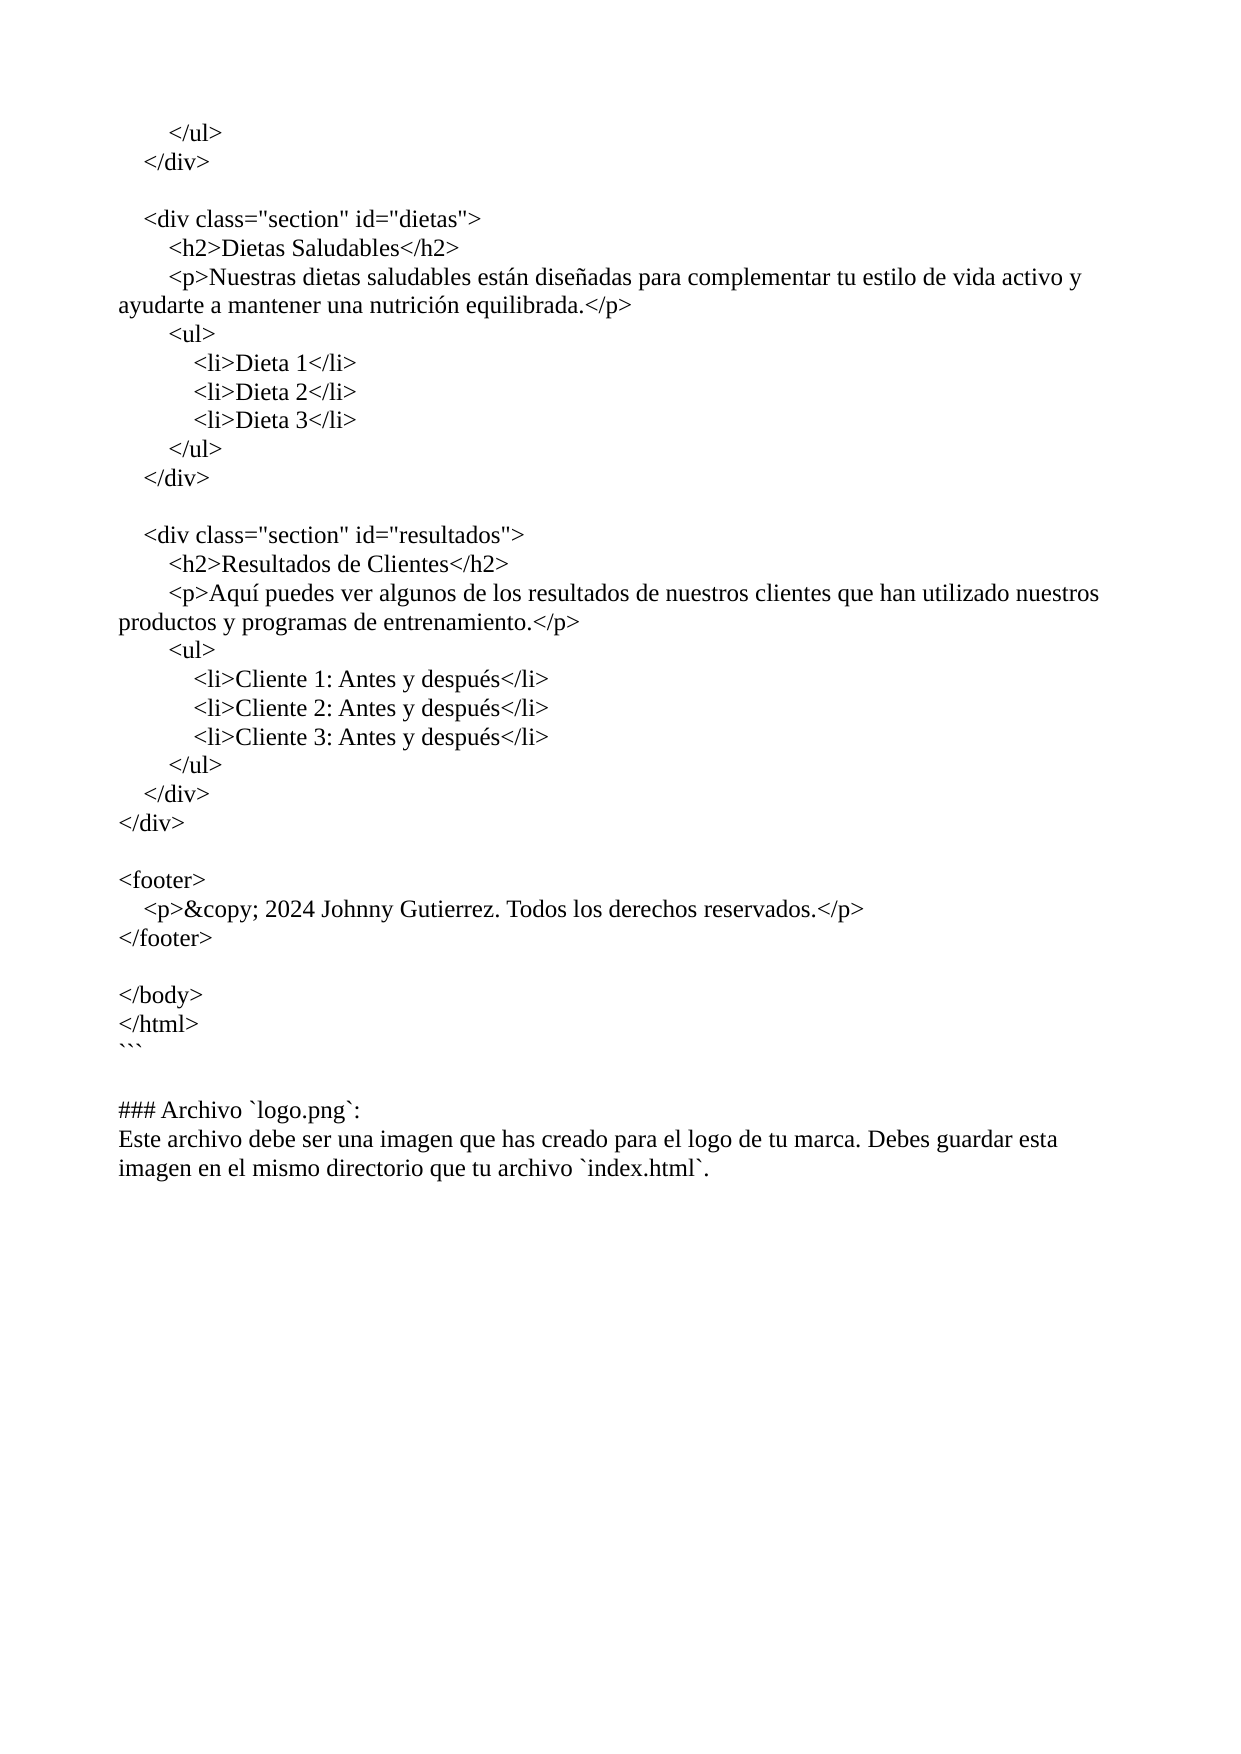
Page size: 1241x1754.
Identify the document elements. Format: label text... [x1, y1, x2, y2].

text </ul> [118, 434, 1122, 463]
text <p>Aquí puedes ver algunos de los resultados de nuestros clientes que han utilizado nuestros productos y programas de entrenamiento.</p> [118, 578, 1122, 636]
text </ul> [118, 118, 1122, 147]
text <div class="section" id="dietas"> [118, 204, 1122, 233]
text <h2>Resultados de Clientes</h2> [118, 549, 1122, 578]
text <li>Dieta 3</li> [118, 406, 1122, 434]
text </body> [118, 981, 1122, 1009]
text <li>Cliente 2: Antes y después</li> [118, 693, 1122, 722]
text </div> [118, 463, 1122, 492]
text ### Archivo `logo.png`: [118, 1096, 1122, 1124]
text <p>Nuestras dietas saludables están diseñadas para complementar tu estilo de vida activo y ayudarte a mantener una nutrición equilibrada.</p> [118, 262, 1122, 319]
text </footer> [118, 923, 1122, 952]
text <li>Cliente 1: Antes y después</li> [118, 664, 1122, 693]
text <li>Cliente 3: Antes y después</li> [118, 722, 1122, 751]
text <h2>Dietas Saludables</h2> [118, 233, 1122, 262]
text <ul> [118, 636, 1122, 664]
text ``` [118, 1038, 1122, 1067]
text <div class="section" id="resultados"> [118, 521, 1122, 549]
text <li>Dieta 2</li> [118, 377, 1122, 406]
text <ul> [118, 319, 1122, 348]
text </div> [118, 808, 1122, 837]
text </ul> [118, 751, 1122, 779]
text </html> [118, 1009, 1122, 1038]
text </div> [118, 779, 1122, 808]
text Este archivo debe ser una imagen que has creado para el logo de tu marca. Debes guardar esta imagen en el mismo directorio que tu archivo `index.html`. [118, 1124, 1122, 1182]
text </div> [118, 147, 1122, 176]
text <p>&copy; 2024 Johnny Gutierrez. Todos los derechos reservados.</p> [118, 894, 1122, 923]
text <footer> [118, 866, 1122, 894]
text <li>Dieta 1</li> [118, 348, 1122, 377]
